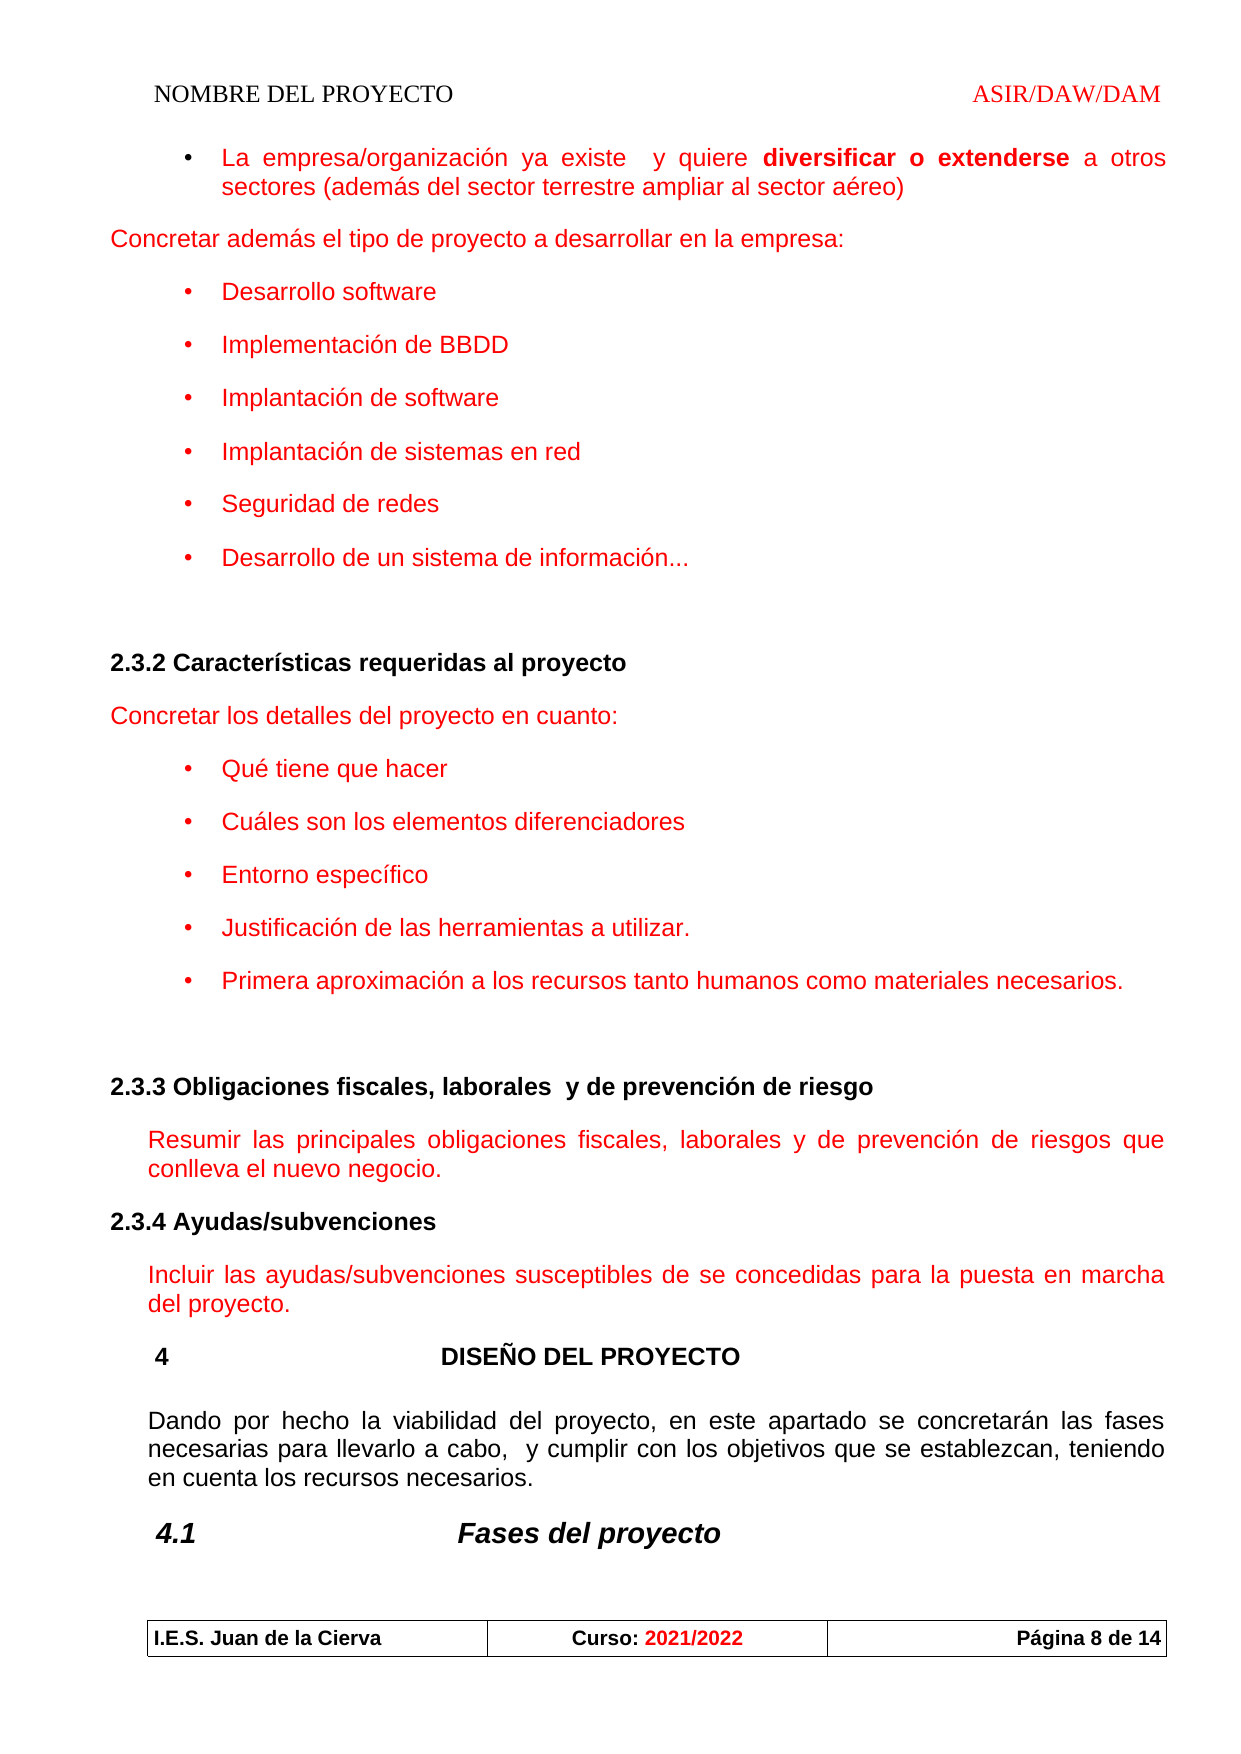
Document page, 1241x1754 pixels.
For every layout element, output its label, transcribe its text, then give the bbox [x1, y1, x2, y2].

list Seguridad de redes [184, 489, 1167, 518]
list Cuáles son los elementos diferenciadores [184, 807, 1167, 836]
text Resumir las principales obligaciones fiscales, laborales y de prevención de riesgos que conlleva el nuevo negocio. [148, 1125, 1167, 1183]
list Implantación de software [184, 383, 1167, 412]
subtitle DISEÑO DEL PROYECTO [148, 1341, 1167, 1370]
text 2.3.3 Obligaciones fiscales, laborales y de prevención de riesgo [110, 1072, 1167, 1101]
text 2.3.2 Características requeridas al proyecto [110, 648, 1167, 677]
list Entorno específico [184, 860, 1167, 889]
list Desarrollo de un sistema de información... [184, 542, 1167, 571]
text Incluir las ayudas/subvenciones susceptibles de se concedidas para la puesta en marcha del proyecto. [148, 1260, 1167, 1317]
list Justificación de las herramientas a utilizar. [184, 913, 1167, 942]
list La empresa/organización ya existe y quiere diversificar o extenderse a otros sectores (además del sector terrestre ampliar al sector aéreo) [184, 143, 1167, 200]
subtitle Fases del proyecto [148, 1516, 1167, 1549]
text Dando por hecho la viabilidad del proyecto, en este apartado se concretarán las fases necesarias para llevarlo a cabo, y cumplir con los objetivos que se establezcan, teniendo en cuenta los recursos necesarios. [148, 1406, 1167, 1492]
list Primera aproximación a los recursos tanto humanos como materiales necesarios. [184, 966, 1167, 995]
text Concretar los detalles del proyecto en cuanto: [110, 701, 1167, 730]
text Concretar además el tipo de proyecto a desarrollar en la empresa: [110, 224, 1167, 253]
text 2.3.4 Ayudas/subvenciones [110, 1207, 1167, 1236]
list Implantación de sistemas en red [184, 436, 1167, 465]
list Qué tiene que hacer [184, 754, 1167, 783]
list Implementación de BBDD [184, 330, 1167, 359]
list Desarrollo software [184, 277, 1167, 306]
